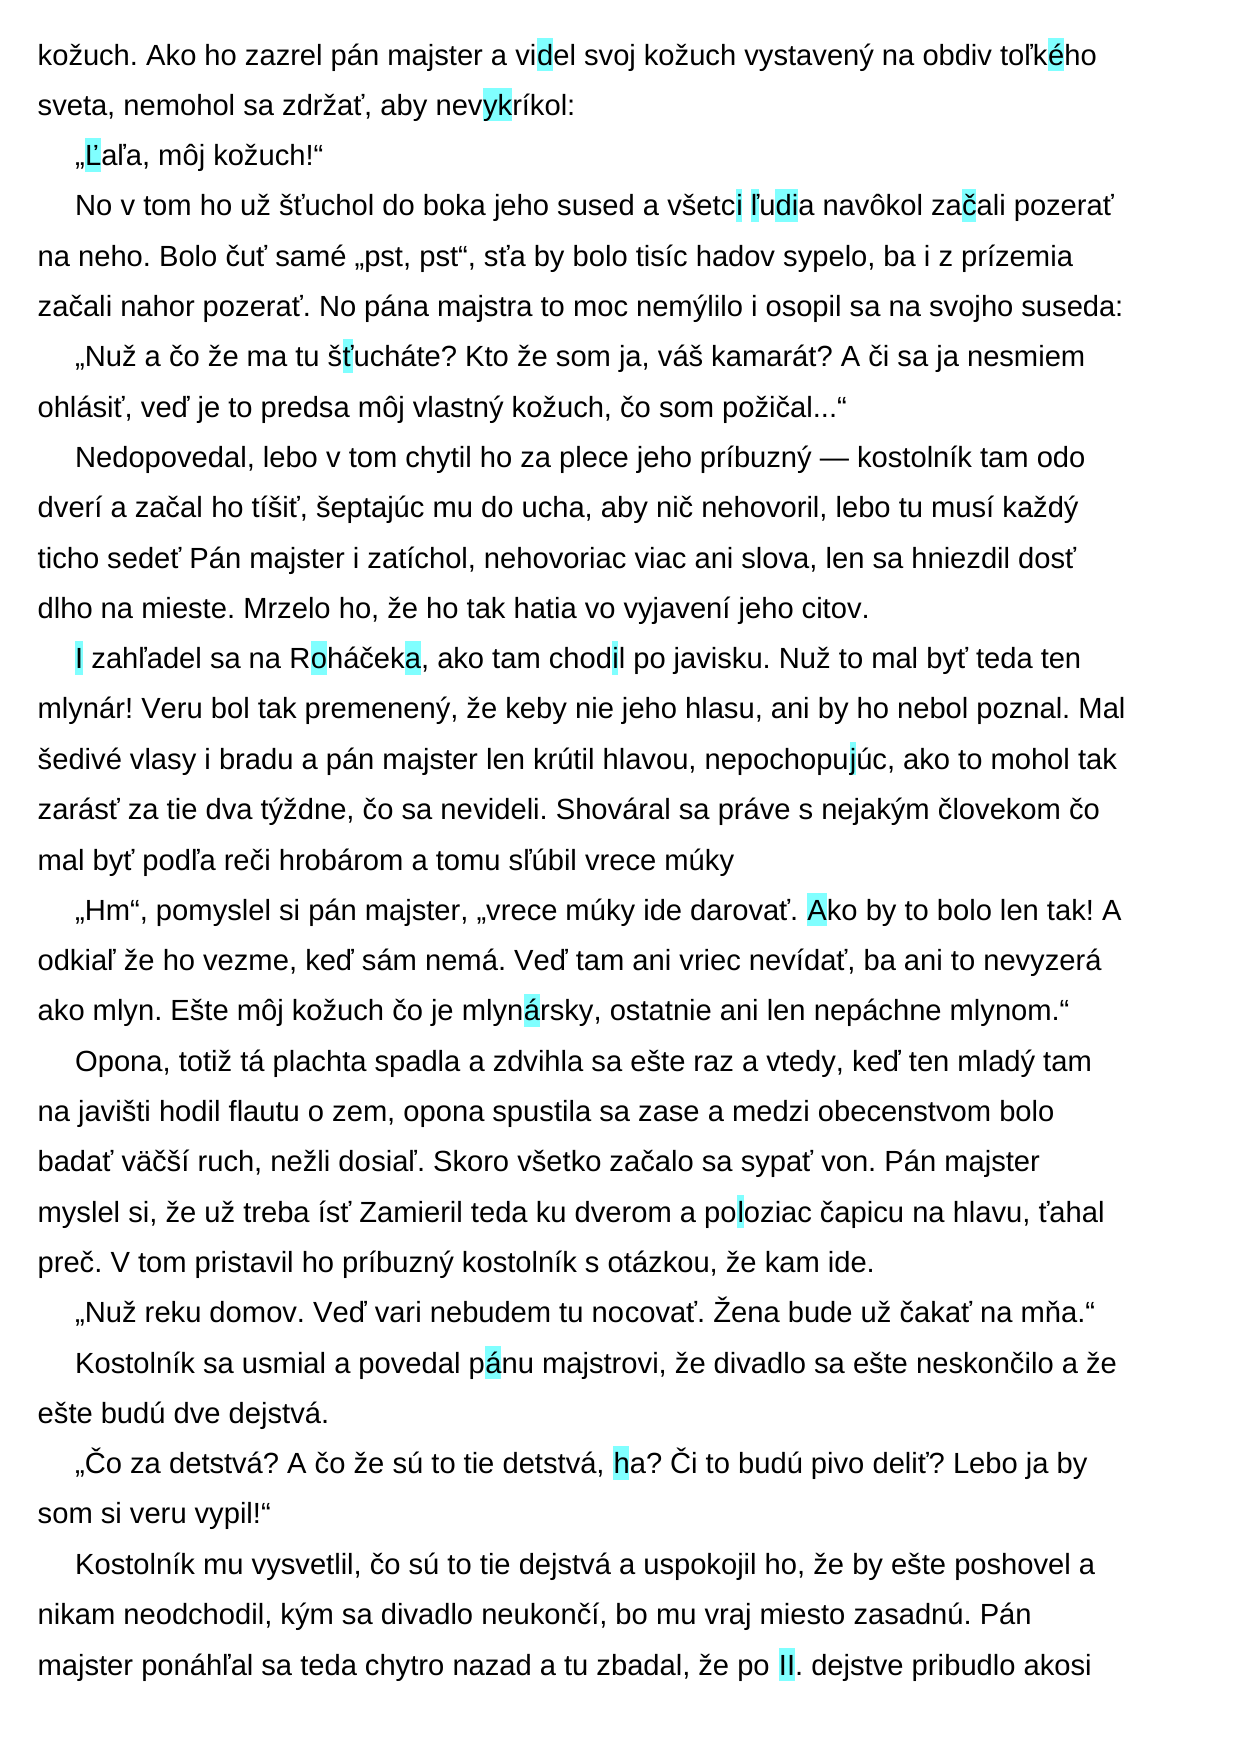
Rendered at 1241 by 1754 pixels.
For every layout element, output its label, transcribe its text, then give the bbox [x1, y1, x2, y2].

text „Nuž reku domov. Veď vari nebudem tu no­covať. Žena bude už čakať na mňa.“ [37, 1295, 1130, 1329]
text „Čo za detstvá? A čo že sú to tie detstvá, ha? Či to budú pivo deliť? Lebo ja by som si veru vypil!“ [37, 1446, 1130, 1530]
text Kostolník mu vysvetlil, čo sú to tie dejstvá a uspokojil ho, že by ešte poshovel a nikam neodchodil, kým sa divadlo neukončí, bo mu vraj miesto zasadnú. Pán majster ponáhľal sa teda chytro nazad a tu zbadal, že po II. dejstve pri­budlo akosi [37, 1547, 1130, 1681]
text „Ľaľa, môj kožuch!“ [37, 138, 1130, 172]
text Opona, totiž tá plachta spadla a zdvihla sa ešte raz a vtedy, keď ten mladý tam na javišti hodil flautu o zem, opona spustila sa zase a medzi obecenstvom bolo badať väčší ruch, nežli do­siaľ. Skoro všetko začalo sa sypať von. Pán majster myslel si, že už treba ísť Zamieril teda ku dverom a poloziac čapicu na hlavu, ťahal preč. V tom pri­stavil ho príbuzný kostolník s otázkou, že kam ide. [37, 1044, 1130, 1278]
text kožuch. Ako ho zazrel pán majster a videl svoj kožuch vystavený na obdiv toľkého sveta, nemohol sa zdržať, aby nevykríkol: [37, 37, 1130, 121]
text Nedopovedal, lebo v tom chytil ho za plece jeho príbuzný — kostolník tam odo dverí a začal ho tíšiť, šeptajúc mu do ucha, aby nič nehovoril, lebo tu musí každý ticho sedeť Pán majster i zatíchol, nehovoriac viac ani slova, len sa hniezdil dosť dlho na mieste. Mrzelo ho, že ho tak hatia vo vyjavení jeho citov. [37, 440, 1130, 624]
text No v tom ho už šťuchol do boka jeho sused a všetci ľudia navôkol začali pozerať na neho. Bolo čuť samé „pst, pst“, sťa by bolo tisíc hadov sypelo, ba i z prízemia začali nahor pozerať. No pána majstra to moc nemýlilo i osopil sa na svojho suseda: [37, 188, 1130, 323]
text „Hm“, pomyslel si pán majster, „vrece múky ide darovať. Ako by to bolo len tak! A odkiaľ že ho vezme, keď sám nemá. Veď tam ani vriec nevídať, ba ani to nevyzerá ako mlyn. Ešte môj kožuch čo je mlynársky, ostatnie ani len nepáchne mlynom.“ [37, 893, 1130, 1027]
text Kostolník sa usmial a povedal pánu majstro­vi, že divadlo sa ešte neskončilo a že ešte budú dve dejstvá. [37, 1346, 1130, 1429]
text I zahľadel sa na Roháčeka, ako tam chodil po javisku. Nuž to mal byť teda ten mlynár! Veru bol tak premenený, že keby nie jeho hlasu, ani by ho nebol poznal. Mal šedivé vlasy i bradu a pán majster len krútil hlavou, nepochopujúc, ako to mohol tak zarásť za tie dva týždne, čo sa ne­videli. Shováral sa práve s nejakým človekom čo mal byť podľa reči hrobárom a tomu sľúbil vrece múky [37, 641, 1130, 876]
text „Nuž a čo že ma tu šťucháte? Kto že som ja, váš kamarát? A či sa ja nesmiem ohlásiť, veď je to predsa môj vlastný kožuch, čo som požičal...“ [37, 339, 1130, 423]
